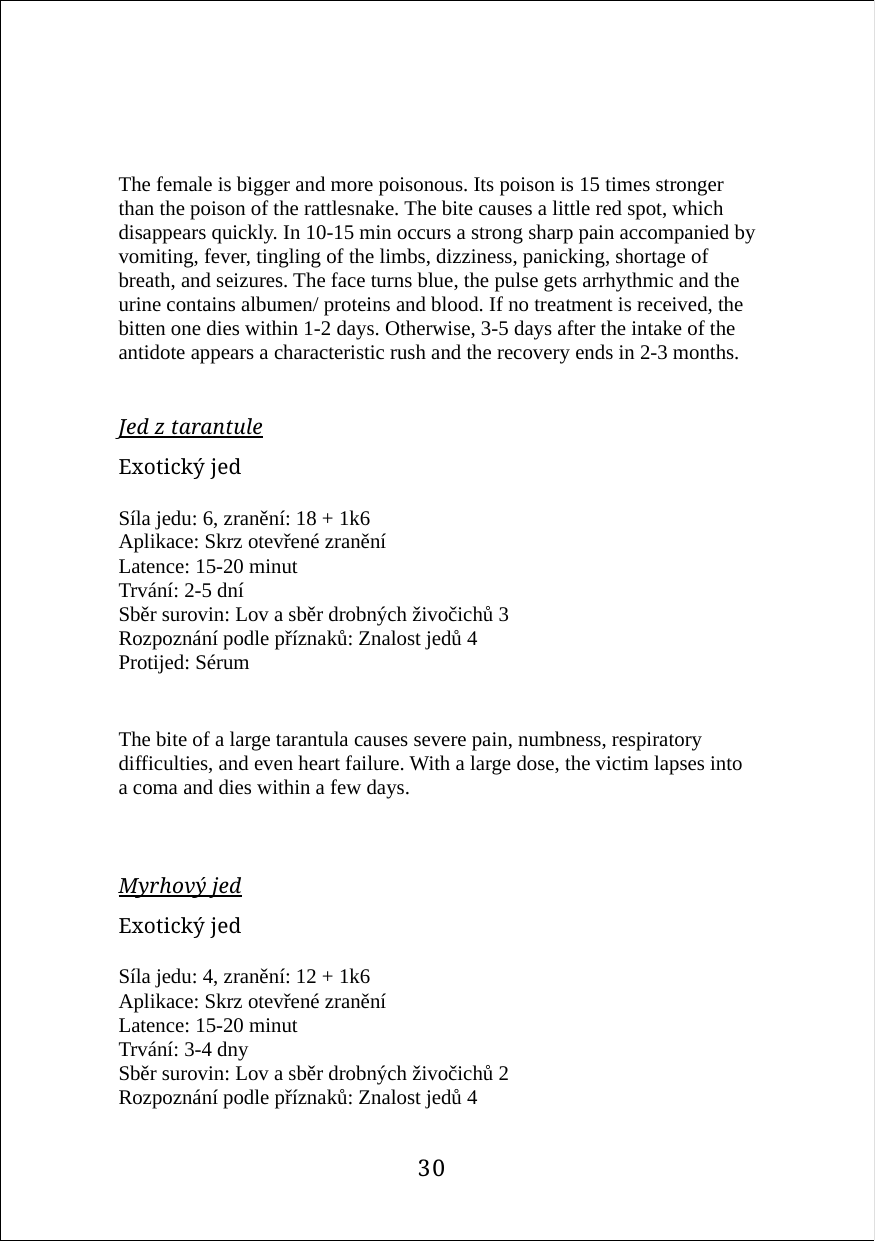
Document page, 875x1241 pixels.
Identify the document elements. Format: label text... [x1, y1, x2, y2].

text Protijed: Sérum [118, 650, 756, 674]
text Sběr surovin: Lov a sběr drobných živočichů 2 [118, 1061, 756, 1085]
text Síla jedu: 4, zranění: 12 + 1k6 [118, 964, 756, 988]
text Rozpoznání podle příznaků: Znalost jedů 4 [118, 1085, 756, 1109]
subtitle Jed z tarantule [118, 412, 756, 440]
text Latence: 15-20 minut [118, 553, 756, 578]
text Latence: 15-20 minut [118, 1013, 756, 1037]
text Exotický jed [118, 452, 756, 481]
text Síla jedu: 6, zranění: 18 + 1k6 [118, 505, 756, 529]
text Rozpoznání podle příznaků: Znalost jedů 4 [118, 626, 756, 650]
text Aplikace: Skrz otevřené zranění [118, 988, 756, 1013]
text Trvání: 2-5 dní [118, 578, 756, 602]
text Sběr surovin: Lov a sběr drobných živočichů 3 [118, 602, 756, 626]
text The female is bigger and more poisonous. Its poison is 15 times stronger than the poison of the rattlesnake. The bite causes a little red spot, which disappears quickly. In 10-15 min occurs a strong sharp pain accompanied by vomiting, fever, tingling of the limbs, dizziness, panicking, shortage of breath, and seizures. The face turns blue, the pulse gets arrhythmic and the urine contains albumen/ proteins and blood. If no treatment is received, the bitten one dies within 1-2 days. Otherwise, 3-5 days after the intake of the antidote appears a characteristic rush and the recovery ends in 2-3 months. [118, 172, 756, 364]
subtitle Myrhový jed [118, 871, 756, 899]
text Trvání: 3-4 dny [118, 1037, 756, 1061]
text Exotický jed [118, 911, 756, 940]
text The bite of a large tarantula causes severe pain, numbness, respiratory difficulties, and even heart failure. With a large dose, the victim lapses into a coma and dies within a few days. [118, 727, 756, 799]
text Aplikace: Skrz otevřené zranění [118, 529, 756, 553]
